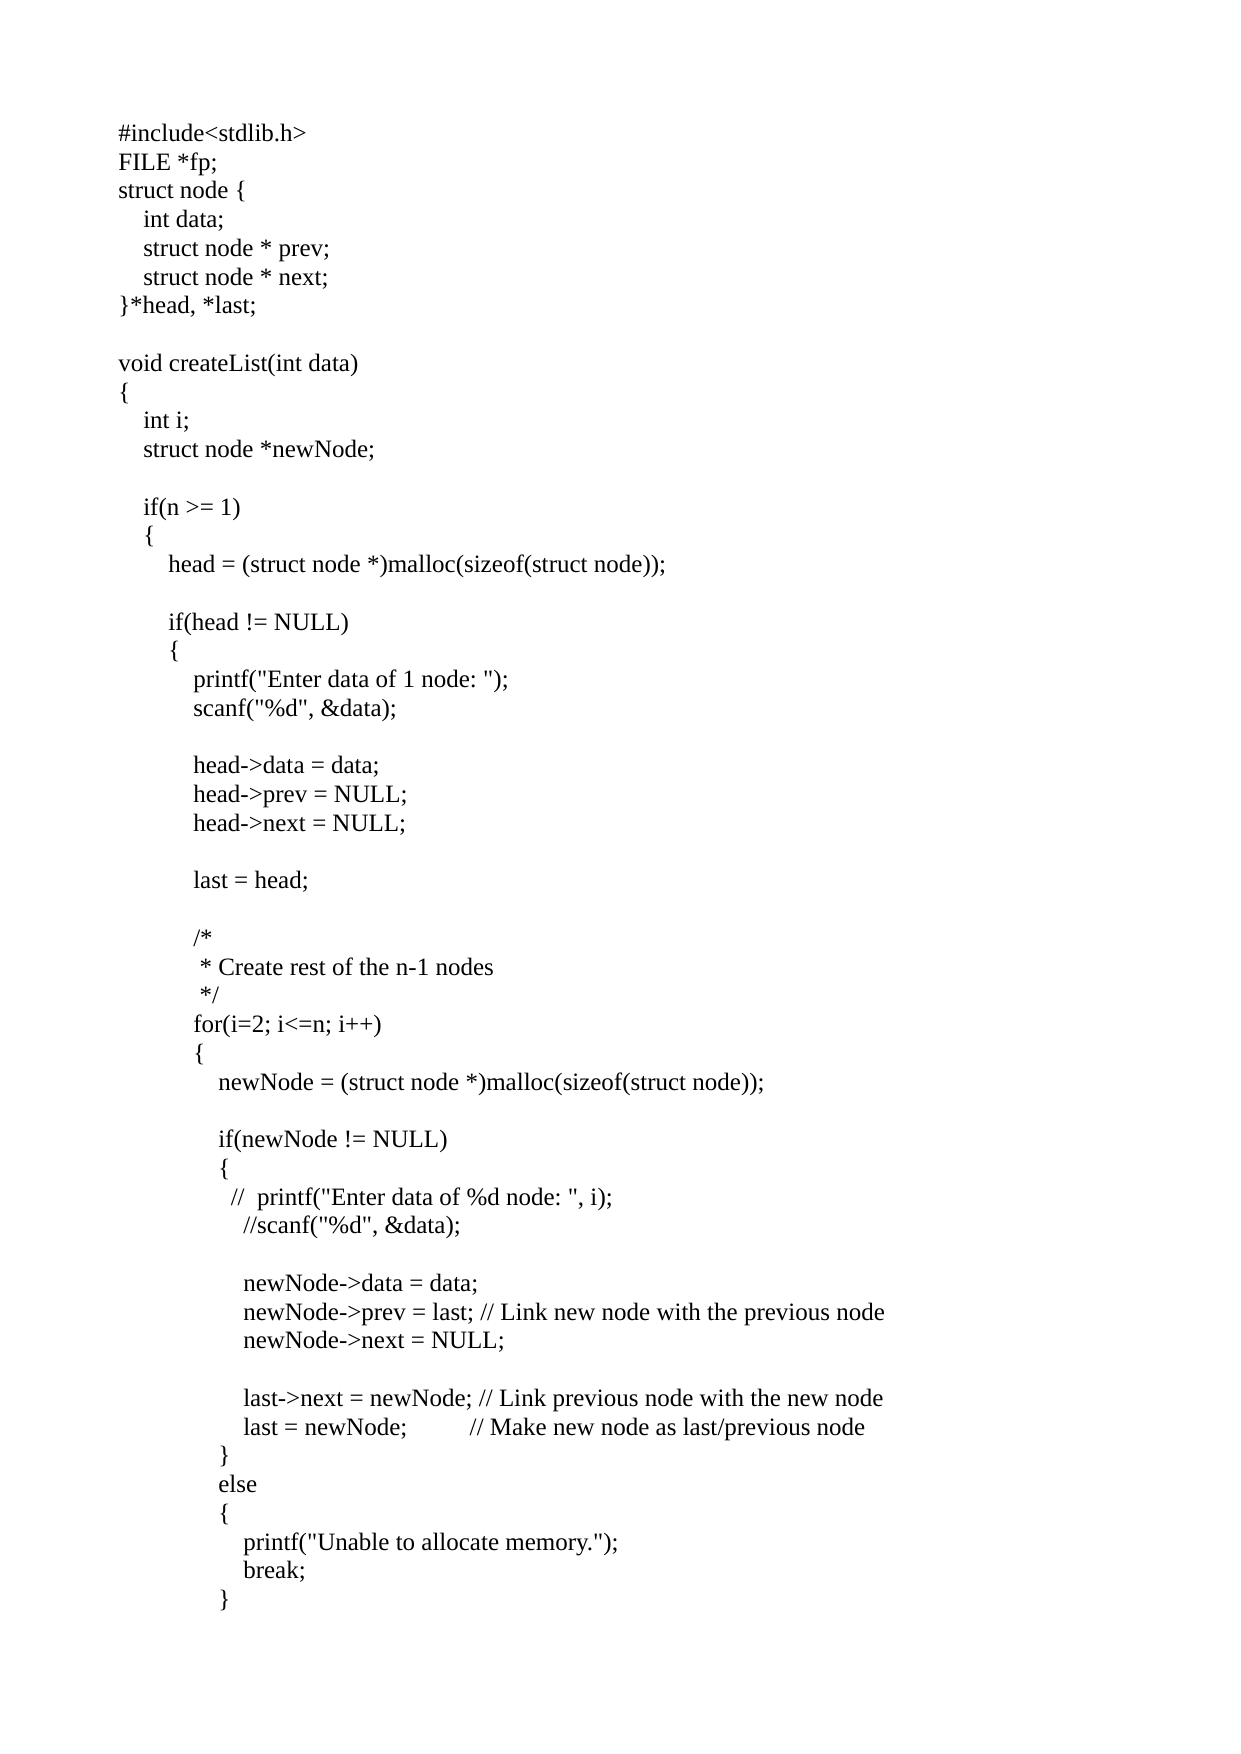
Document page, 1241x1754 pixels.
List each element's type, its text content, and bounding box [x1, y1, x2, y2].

text struct node * prev; [118, 233, 1122, 262]
text scanf("%d", &data); [118, 693, 1122, 722]
text }*head, *last; [118, 291, 1122, 319]
text { [118, 1498, 1122, 1527]
text FILE *fp; [118, 147, 1122, 176]
text head = (struct node *)malloc(sizeof(struct node)); [118, 549, 1122, 578]
text // printf("Enter data of %d node: ", i); [118, 1182, 1122, 1211]
text { [118, 636, 1122, 664]
text if(head != NULL) [118, 607, 1122, 636]
text struct node { [118, 176, 1122, 204]
text void createList(int data) [118, 348, 1122, 377]
text #include<stdlib.h> [118, 118, 1122, 147]
text */ [118, 981, 1122, 1009]
text } [118, 1584, 1122, 1613]
text } [118, 1441, 1122, 1469]
text head->next = NULL; [118, 808, 1122, 837]
text * Create rest of the n-1 nodes [118, 952, 1122, 981]
text { [118, 1153, 1122, 1182]
text last = head; [118, 866, 1122, 894]
text head->prev = NULL; [118, 779, 1122, 808]
text head->data = data; [118, 751, 1122, 779]
text newNode->prev = last; // Link new node with the previous node [118, 1297, 1122, 1326]
text last = newNode; // Make new node as last/previous node [118, 1412, 1122, 1441]
text if(n >= 1) [118, 492, 1122, 521]
text break; [118, 1556, 1122, 1584]
text int data; [118, 204, 1122, 233]
text { [118, 1038, 1122, 1067]
text last->next = newNode; // Link previous node with the new node [118, 1383, 1122, 1412]
text { [118, 377, 1122, 406]
text //scanf("%d", &data); [118, 1211, 1122, 1239]
text if(newNode != NULL) [118, 1124, 1122, 1153]
text /* [118, 923, 1122, 952]
text struct node * next; [118, 262, 1122, 291]
text printf("Unable to allocate memory."); [118, 1527, 1122, 1556]
text { [118, 521, 1122, 549]
text printf("Enter data of 1 node: "); [118, 664, 1122, 693]
text for(i=2; i<=n; i++) [118, 1009, 1122, 1038]
text newNode->next = NULL; [118, 1326, 1122, 1354]
text else [118, 1469, 1122, 1498]
text struct node *newNode; [118, 434, 1122, 463]
text int i; [118, 406, 1122, 434]
text newNode->data = data; [118, 1268, 1122, 1297]
text newNode = (struct node *)malloc(sizeof(struct node)); [118, 1067, 1122, 1096]
